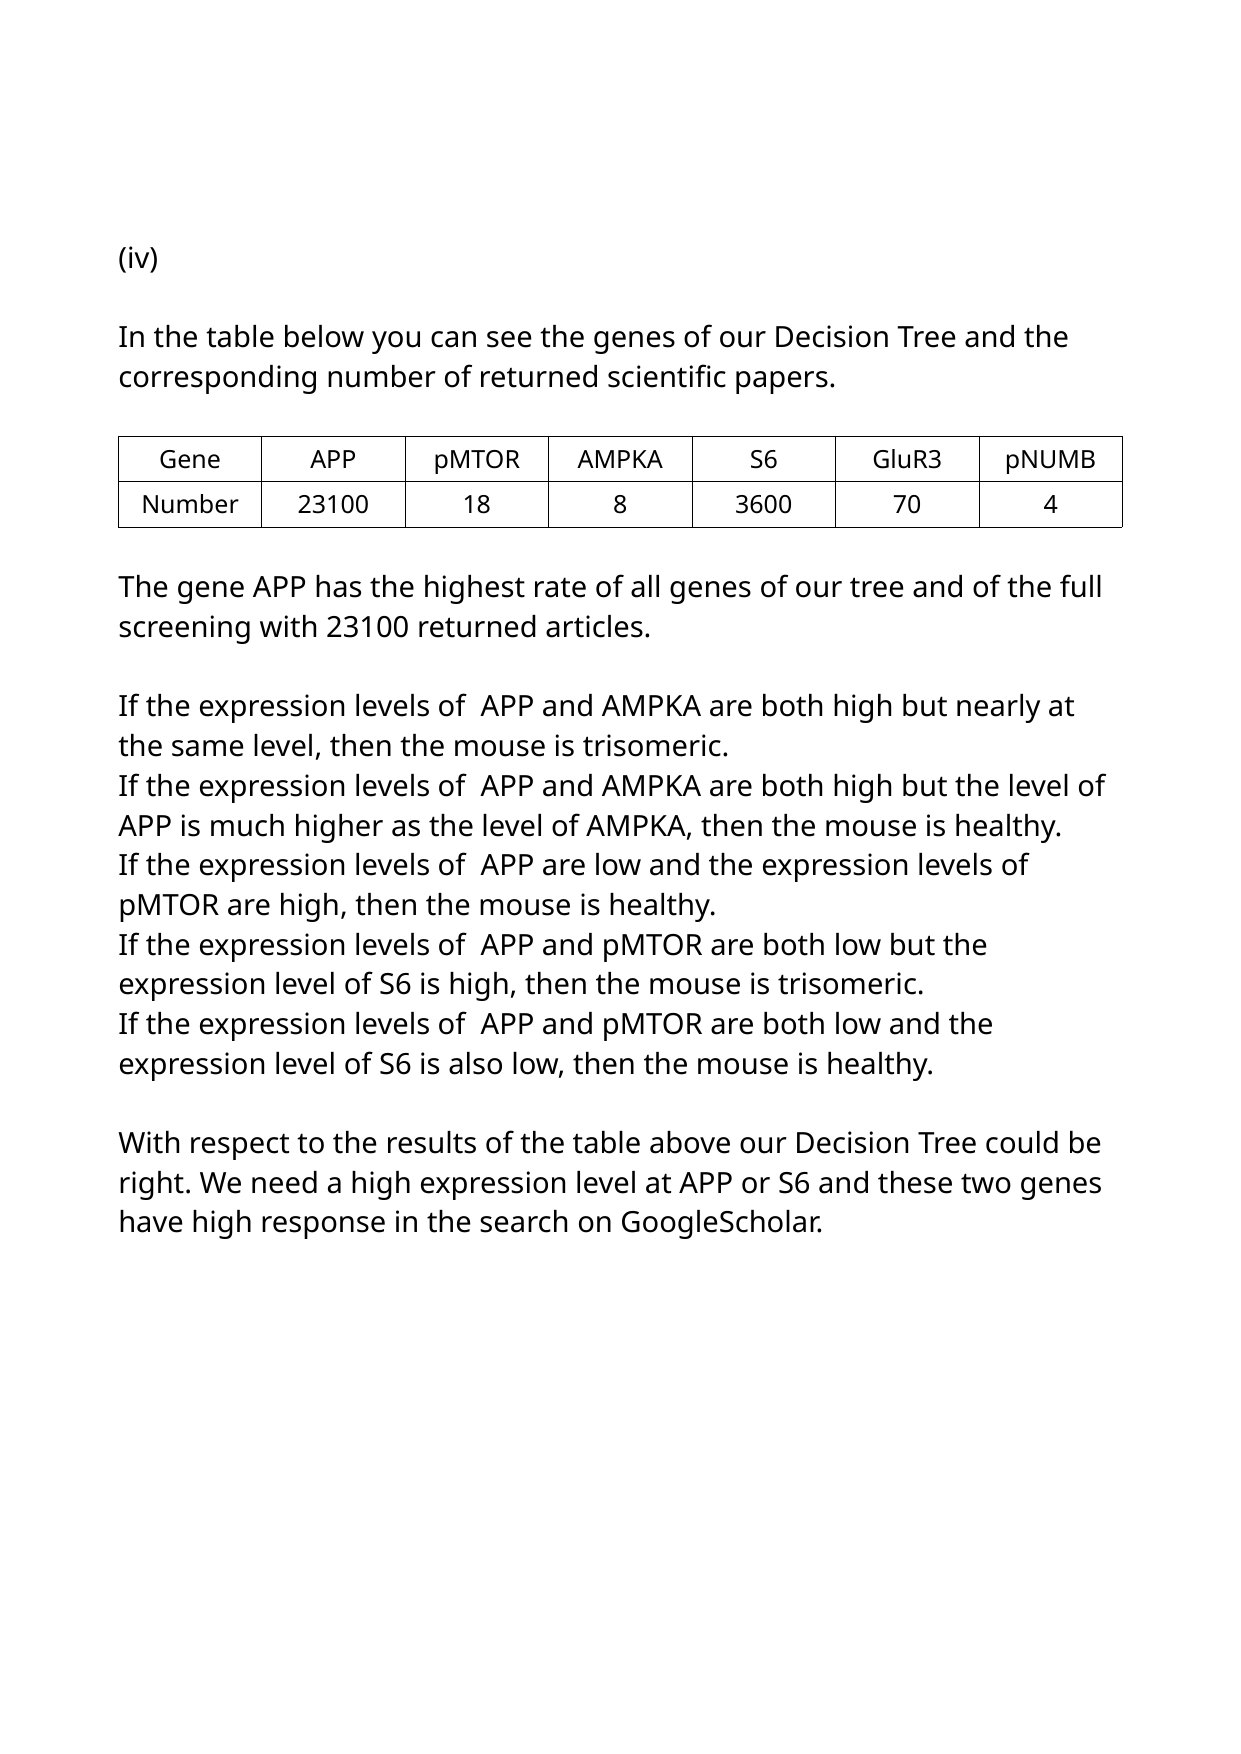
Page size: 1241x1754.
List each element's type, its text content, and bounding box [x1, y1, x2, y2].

table_cell 18 [406, 482, 548, 527]
table_header AMPKA [549, 437, 692, 481]
table_header GluR3 [836, 437, 979, 481]
text (iv) [118, 237, 1122, 277]
table_cell 23100 [262, 482, 405, 527]
text If the expression levels of APP and pMTOR are both low and the expression level of S6 is also low, then the mouse is healthy. [118, 1003, 1122, 1083]
table_cell 8 [549, 482, 692, 527]
text The gene APP has the highest rate of all genes of our tree and of the full screening with 23100 returned articles. [118, 567, 1122, 646]
table_header pNUMB [980, 437, 1122, 481]
table_cell Number [119, 482, 261, 527]
table_header Gene [119, 437, 261, 481]
table_header S6 [693, 437, 835, 481]
table_cell 70 [836, 482, 979, 527]
text If the expression levels of APP are low and the expression levels of pMTOR are high, then the mouse is healthy. [118, 844, 1122, 924]
text If the expression levels of APP and pMTOR are both low but the expression level of S6 is high, then the mouse is trisomeric. [118, 924, 1122, 1003]
text If the expression levels of APP and AMPKA are both high but nearly at the same level, then the mouse is trisomeric. [118, 686, 1122, 765]
text With respect to the results of the table above our Decision Tree could be right. We need a high expression level at APP or S6 and these two genes have high response in the search on GoogleScholar. [118, 1122, 1122, 1241]
table_cell 3600 [693, 482, 835, 527]
table_cell 4 [980, 482, 1122, 527]
table_header pMTOR [406, 437, 548, 481]
text If the expression levels of APP and AMPKA are both high but the level of APP is much higher as the level of AMPKA, then the mouse is healthy. [118, 765, 1122, 844]
text In the table below you can see the genes of our Decision Tree and the corresponding number of returned scientific papers. [118, 317, 1122, 396]
table_header APP [262, 437, 405, 481]
